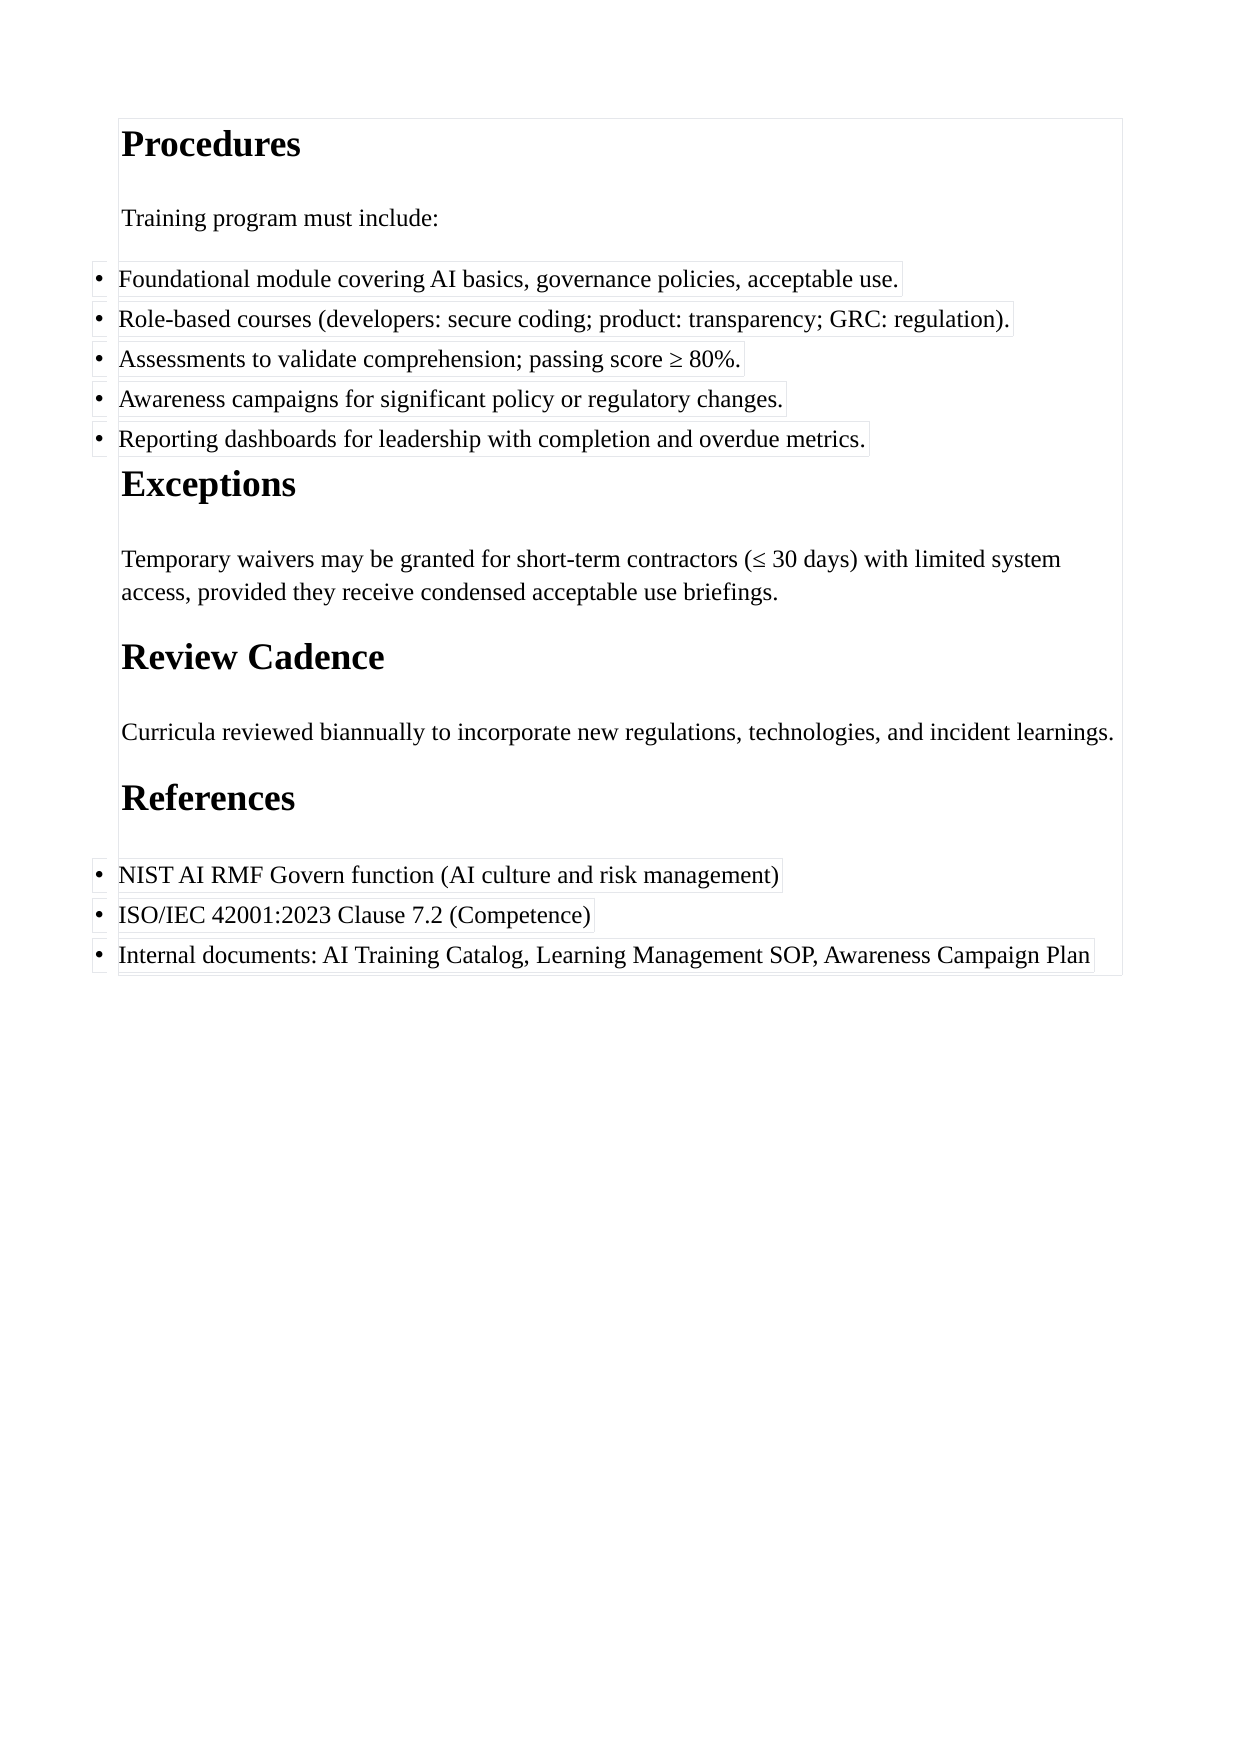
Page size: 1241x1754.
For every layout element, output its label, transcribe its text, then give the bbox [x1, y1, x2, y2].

subtitle References [119, 772, 1122, 818]
subtitle Procedures [119, 119, 1122, 164]
list Awareness campaigns for significant policy or regulatory changes. [119, 378, 1122, 416]
subtitle Exceptions [119, 458, 1122, 504]
list Assessments to validate comprehension; passing score ≥ 80%. [119, 338, 1122, 376]
list Role-based courses (developers: secure coding; product: transparency; GRC: regulation). [119, 298, 1122, 336]
text Temporary waivers may be granted for short-term contractors (≤ 30 days) with limited system access, provided they receive condensed acceptable use briefings. [119, 541, 1122, 606]
subtitle Review Cadence [119, 632, 1122, 678]
list Foundational module covering AI basics, governance policies, acceptable use. [119, 258, 1122, 296]
list Internal documents: AI Training Catalog, Learning Management SOP, Awareness Campaign Plan [119, 934, 1122, 975]
text Curricula reviewed biannually to incorporate new regulations, technologies, and incident learnings. [119, 714, 1122, 746]
list Reporting dashboards for leadership with completion and overdue metrics. [119, 418, 1122, 456]
text Training program must include: [119, 200, 1122, 232]
list NIST AI RMF Govern function (AI culture and risk management) [119, 854, 1122, 892]
list ISO/IEC 42001:2023 Clause 7.2 (Competence) [119, 894, 1122, 932]
